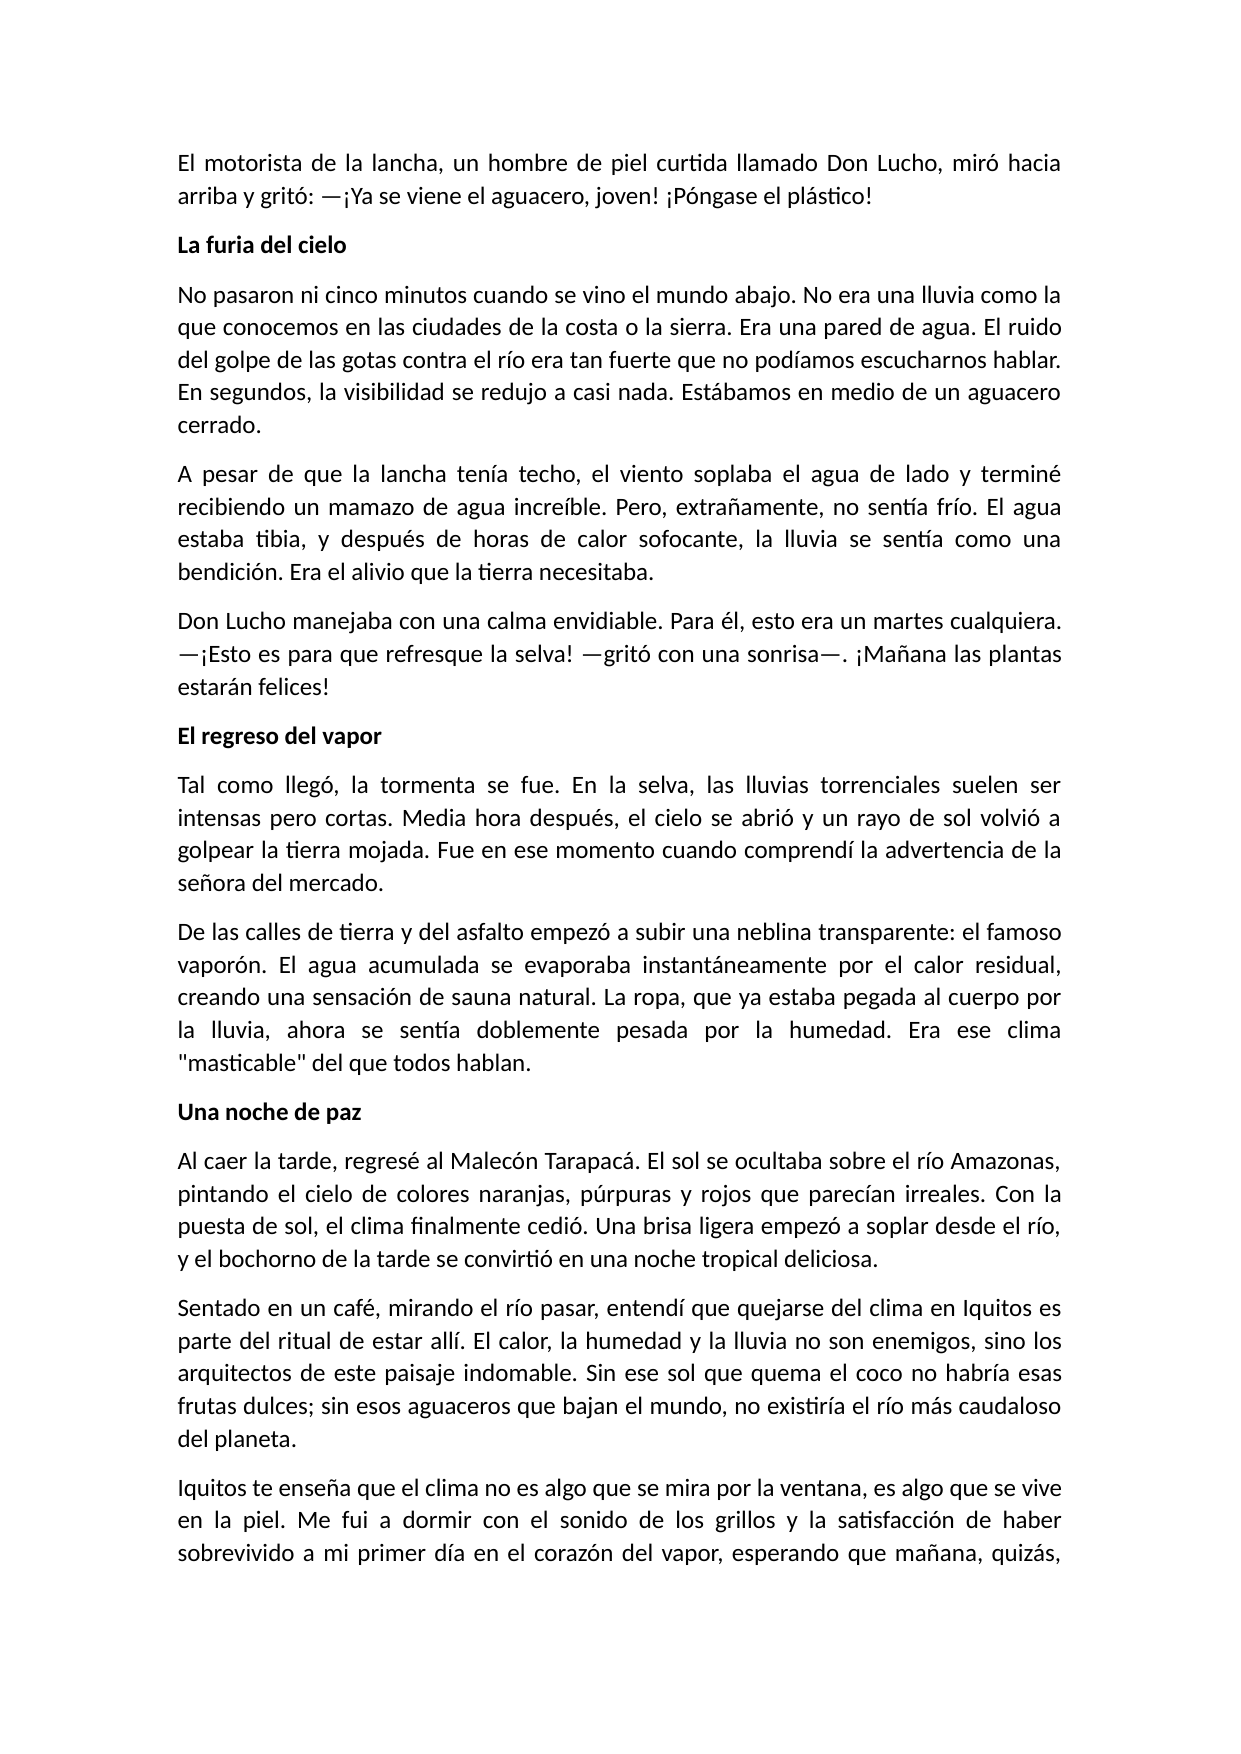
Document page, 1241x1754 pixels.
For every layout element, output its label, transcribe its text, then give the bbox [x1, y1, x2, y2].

text Tal como llegó, la tormenta se fue. En la selva, las lluvias torrenciales suelen ser intensas pero cortas. Media hora después, el cielo se abrió y un rayo de sol volvió a golpear la tierra mojada. Fue en ese momento cuando comprendí la advertencia de la señora del mercado. [177, 769, 1063, 898]
text No pasaron ni cinco minutos cuando se vino el mundo abajo. No era una lluvia como la que conocemos en las ciudades de la costa o la sierra. Era una pared de agua. El ruido del golpe de las gotas contra el río era tan fuerte que no podíamos escucharnos hablar. En segundos, la visibilidad se redujo a casi nada. Estábamos en medio de un aguacero cerrado. [177, 279, 1063, 440]
text El motorista de la lancha, un hombre de piel curtida llamado Don Lucho, miró hacia arriba y gritó: —¡Ya se viene el aguacero, joven! ¡Póngase el plástico! [177, 148, 1063, 211]
text El regreso del vapor [177, 720, 1063, 751]
text A pesar de que la lancha tenía techo, el viento soplaba el agua de lado y terminé recibiendo un mamazo de agua increíble. Pero, extrañamente, no sentía frío. El agua estaba tibia, y después de horas de calor sofocante, la lluvia se sentía como una bendición. Era el alivio que la tierra necesitaba. [177, 458, 1063, 587]
text De las calles de tierra y del asfalto empezó a subir una neblina transparente: el famoso vaporón. El agua acumulada se evaporaba instantáneamente por el calor residual, creando una sensación de sauna natural. La ropa, que ya estaba pegada al cuerpo por la lluvia, ahora se sentía doblemente pesada por la humedad. Era ese clima "masticable" del que todos hablan. [177, 916, 1063, 1077]
text Don Lucho manejaba con una calma envidiable. Para él, esto era un martes cualquiera. —¡Esto es para que refresque la selva! —gritó con una sonrisa—. ¡Mañana las plantas estarán felices! [177, 606, 1063, 701]
text Iquitos te enseña que el clima no es algo que se mira por la ventana, es algo que se vive en la piel. Me fui a dormir con el sonido de los grillos y la satisfacción de haber sobrevivido a mi primer día en el corazón del vapor, esperando que mañana, quizás, [177, 1472, 1063, 1568]
text Al caer la tarde, regresé al Malecón Tarapacá. El sol se ocultaba sobre el río Amazonas, pintando el cielo de colores naranjas, púrpuras y rojos que parecían irreales. Con la puesta de sol, el clima finalmente cedió. Una brisa ligera empezó a soplar desde el río, y el bochorno de la tarde se convirtió en una noche tropical deliciosa. [177, 1145, 1063, 1274]
text La furia del cielo [177, 229, 1063, 260]
text Una noche de paz [177, 1096, 1063, 1127]
text Sentado en un café, mirando el río pasar, entendí que quejarse del clima en Iquitos es parte del ritual de estar allí. El calor, la humedad y la lluvia no son enemigos, sino los arquitectos de este paisaje indomable. Sin ese sol que quema el coco no habría esas frutas dulces; sin esos aguaceros que bajan el mundo, no existiría el río más caudaloso del planeta. [177, 1292, 1063, 1453]
